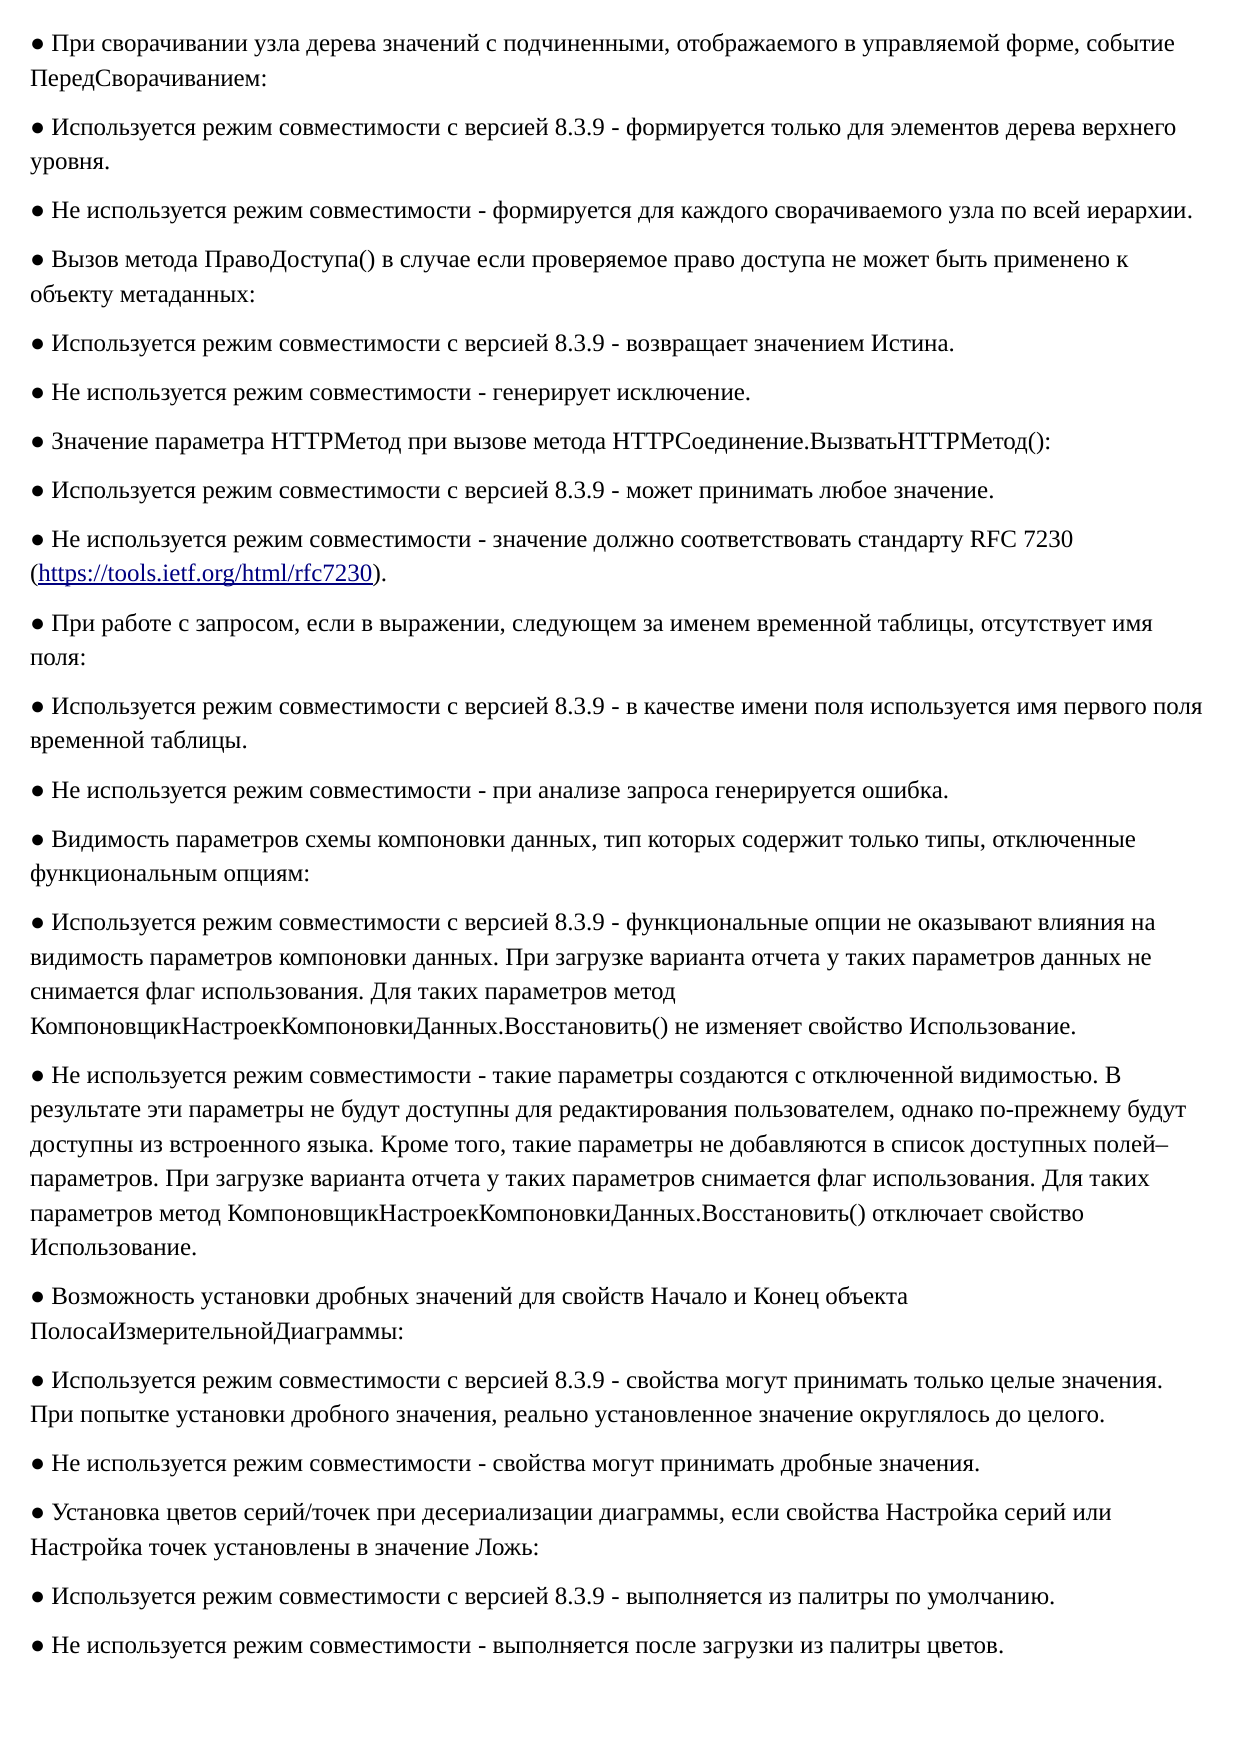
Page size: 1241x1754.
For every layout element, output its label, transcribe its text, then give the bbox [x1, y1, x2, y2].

text ● Используется режим совместимости с версией 8.3.9 ‑ функциональные опции не оказывают влияния на видимость параметров компоновки данных. При загрузке варианта отчета у таких параметров данных не снимается флаг использования. Для таких параметров метод КомпоновщикНастроекКомпоновкиДанных.Восстановить() не изменяет свойство Использование. [30, 907, 1211, 1039]
text ● Используется режим совместимости с версией 8.3.9 ‑ может принимать любое значение. [30, 475, 1211, 504]
text ● Не используется режим совместимости ‑ генерирует исключение. [30, 377, 1211, 406]
text ● Используется режим совместимости с версией 8.3.9 ‑ формируется только для элементов дерева верхнего уровня. [30, 112, 1211, 175]
text ● Установка цветов серий/точек при десериализации диаграммы, если свойства Настройка серий или Настройка точек установлены в значение Ложь: [30, 1497, 1211, 1561]
text ● При сворачивании узла дерева значений с подчиненными, отображаемого в управляемой форме, событие ПередСворачиванием: [30, 28, 1211, 91]
text ● Значение параметра HTTPМетод при вызове метода HTTPСоединение.ВызватьHTTPМетод(): [30, 426, 1211, 455]
text ● Не используется режим совместимости ‑ выполняется после загрузки из палитры цветов. [30, 1630, 1211, 1659]
text ● Не используется режим совместимости ‑ при анализе запроса генерируется ошибка. [30, 775, 1211, 803]
text ● Не используется режим совместимости ‑ значение должно соответствовать стандарту RFC 7230 (https://tools.ietf.org/html/rfc7230). [30, 524, 1211, 587]
text ● Не используется режим совместимости ‑ формируется для каждого сворачиваемого узла по всей иерархии. [30, 195, 1211, 224]
text ● Не используется режим совместимости ‑ свойства могут принимать дробные значения. [30, 1448, 1211, 1477]
text ● Используется режим совместимости с версией 8.3.9 ‑ свойства могут принимать только целые значения. При попытке установки дробного значения, реально установленное значение округлялось до целого. [30, 1365, 1211, 1428]
text ● Не используется режим совместимости ‑ такие параметры создаются с отключенной видимостью. В результате эти параметры не будут доступны для редактирования пользователем, однако по-прежнему будут доступны из встроенного языка. Кроме того, такие параметры не добавляются в список доступных полей–параметров. При загрузке варианта отчета у таких параметров снимается флаг использования. Для таких параметров метод КомпоновщикНастроекКомпоновкиДанных.Восстановить() отключает свойство Использование. [30, 1060, 1211, 1261]
text ● Используется режим совместимости с версией 8.3.9 ‑ в качестве имени поля используется имя первого поля временной таблицы. [30, 691, 1211, 754]
text ● При работе с запросом, если в выражении, следующем за именем временной таблицы, отсутствует имя поля: [30, 608, 1211, 671]
text ● Вызов метода ПравоДоступа() в случае если проверяемое право доступа не может быть применено к объекту метаданных: [30, 244, 1211, 307]
text ● Используется режим совместимости с версией 8.3.9 ‑ выполняется из палитры по умолчанию. [30, 1581, 1211, 1610]
text ● Видимость параметров схемы компоновки данных, тип которых содержит только типы, отключенные функциональным опциям: [30, 824, 1211, 887]
text ● Возможность установки дробных значений для свойств Начало и Конец объекта ПолосаИзмерительнойДиаграммы: [30, 1281, 1211, 1344]
text ● Используется режим совместимости с версией 8.3.9 ‑ возвращает значением Истина. [30, 328, 1211, 357]
